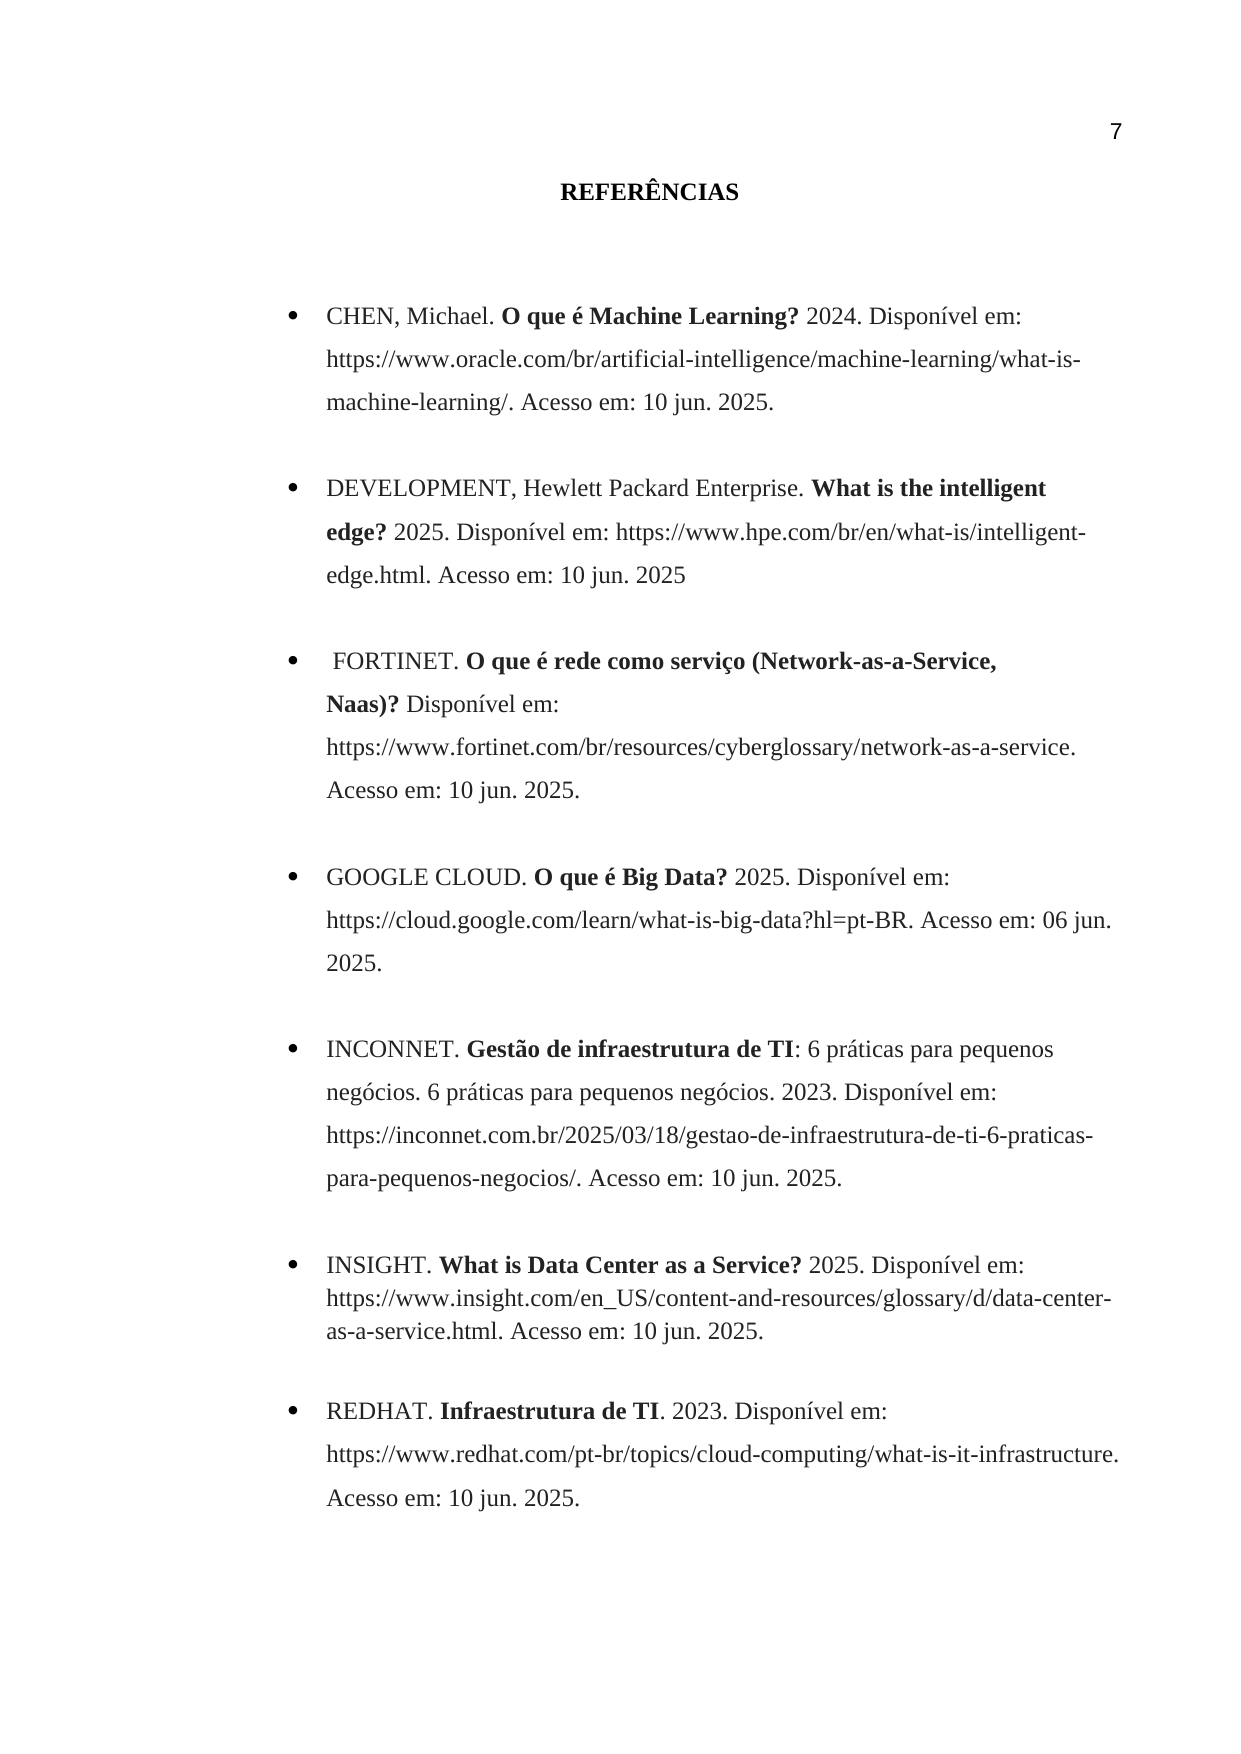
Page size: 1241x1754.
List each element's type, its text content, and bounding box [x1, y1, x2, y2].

list DEVELOPMENT, Hewlett Packard Enterprise. What is the intelligent edge? 2025. Disponível em: https://www.hpe.com/br/en/what-is/intelligent-edge.html. Acesso em: 10 jun. 2025 [288, 473, 1122, 588]
list GOOGLE CLOUD. O que é Big Data? 2025. Disponível em: https://cloud.google.com/learn/what-is-big-data?hl=pt-BR. Acesso em: 06 jun. 2025. [288, 862, 1122, 977]
list FORTINET. O que é rede como serviço (Network-as-a-Service, Naas)? Disponível em: https://www.fortinet.com/br/resources/cyberglossary/network-as-a-service. Acesso em: 10 jun. 2025. [288, 646, 1122, 804]
list REDHAT. Infraestrutura de TI. 2023. Disponível em: https://www.redhat.com/pt-br/topics/cloud-computing/what-is-it-infrastructure. Acesso em: 10 jun. 2025. [288, 1396, 1122, 1511]
subtitle REFERÊNCIAS [177, 177, 1122, 206]
list CHEN, Michael. O que é Machine Learning? 2024. Disponível em: https://www.oracle.com/br/artificial-intelligence/machine-learning/what-is-machine-learning/. Acesso em: 10 jun. 2025. [288, 301, 1122, 416]
list INCONNET. Gestão de infraestrutura de TI: 6 práticas para pequenos negócios. 6 práticas para pequenos negócios. 2023. Disponível em: https://inconnet.com.br/2025/03/18/gestao-de-infraestrutura-de-ti-6-praticas-para-pequenos-negocios/. Acesso em: 10 jun. 2025. [288, 1034, 1122, 1192]
list INSIGHT. What is Data Center as a Service? 2025. Disponível em: https://www.insight.com/en_US/content-and-resources/glossary/d/data-center-as-a-service.html. Acesso em: 10 jun. 2025. [288, 1250, 1122, 1377]
